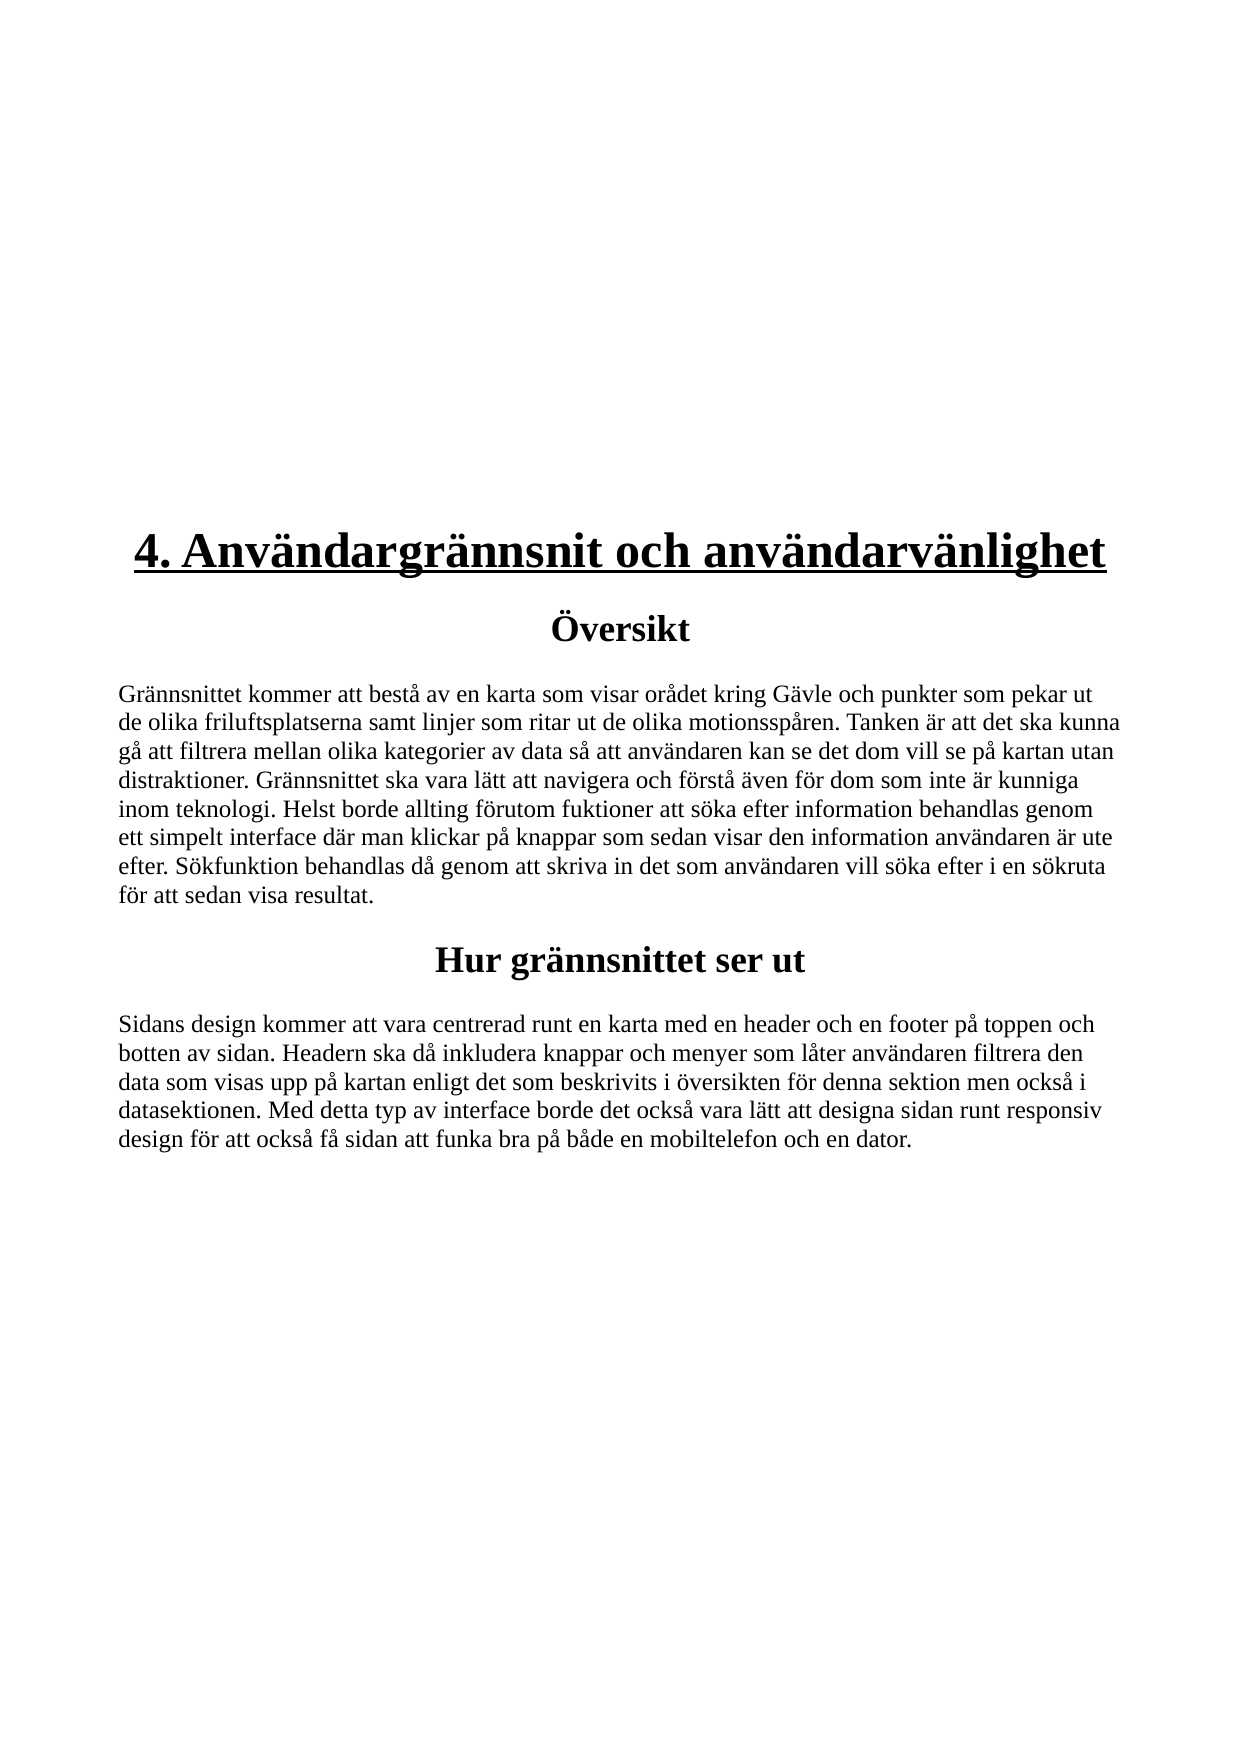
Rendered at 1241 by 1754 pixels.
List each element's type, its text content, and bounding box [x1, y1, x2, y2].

text Hur grännsnittet ser ut [118, 937, 1122, 981]
text Grännsnittet kommer att bestå av en karta som visar orådet kring Gävle och punkter som pekar ut de olika friluftsplatserna samt linjer som ritar ut de olika motionsspåren. Tanken är att det ska kunna gå att filtrera mellan olika kategorier av data så att användaren kan se det dom vill se på kartan utan distraktioner. Grännsnittet ska vara lätt att navigera och förstå även för dom som inte är kunniga inom teknologi. Helst borde allting förutom fuktioner att söka efter information behandlas genom ett simpelt interface där man klickar på knappar som sedan visar den information användaren är ute efter. Sökfunktion behandlas då genom att skriva in det som användaren vill söka efter i en sökruta för att sedan visa resultat. [118, 679, 1122, 909]
text Sidans design kommer att vara centrerad runt en karta med en header och en footer på toppen och botten av sidan. Headern ska då inkludera knappar och menyer som låter användaren filtrera den data som visas upp på kartan enligt det som beskrivits i översikten för denna sektion men också i datasektionen. Med detta typ av interface borde det också vara lätt att designa sidan runt responsiv design för att också få sidan att funka bra på både en mobiltelefon och en dator. [118, 1009, 1122, 1153]
text 4. Användargrännsnit och användarvänlighet [118, 521, 1122, 578]
text Översikt [118, 607, 1122, 650]
